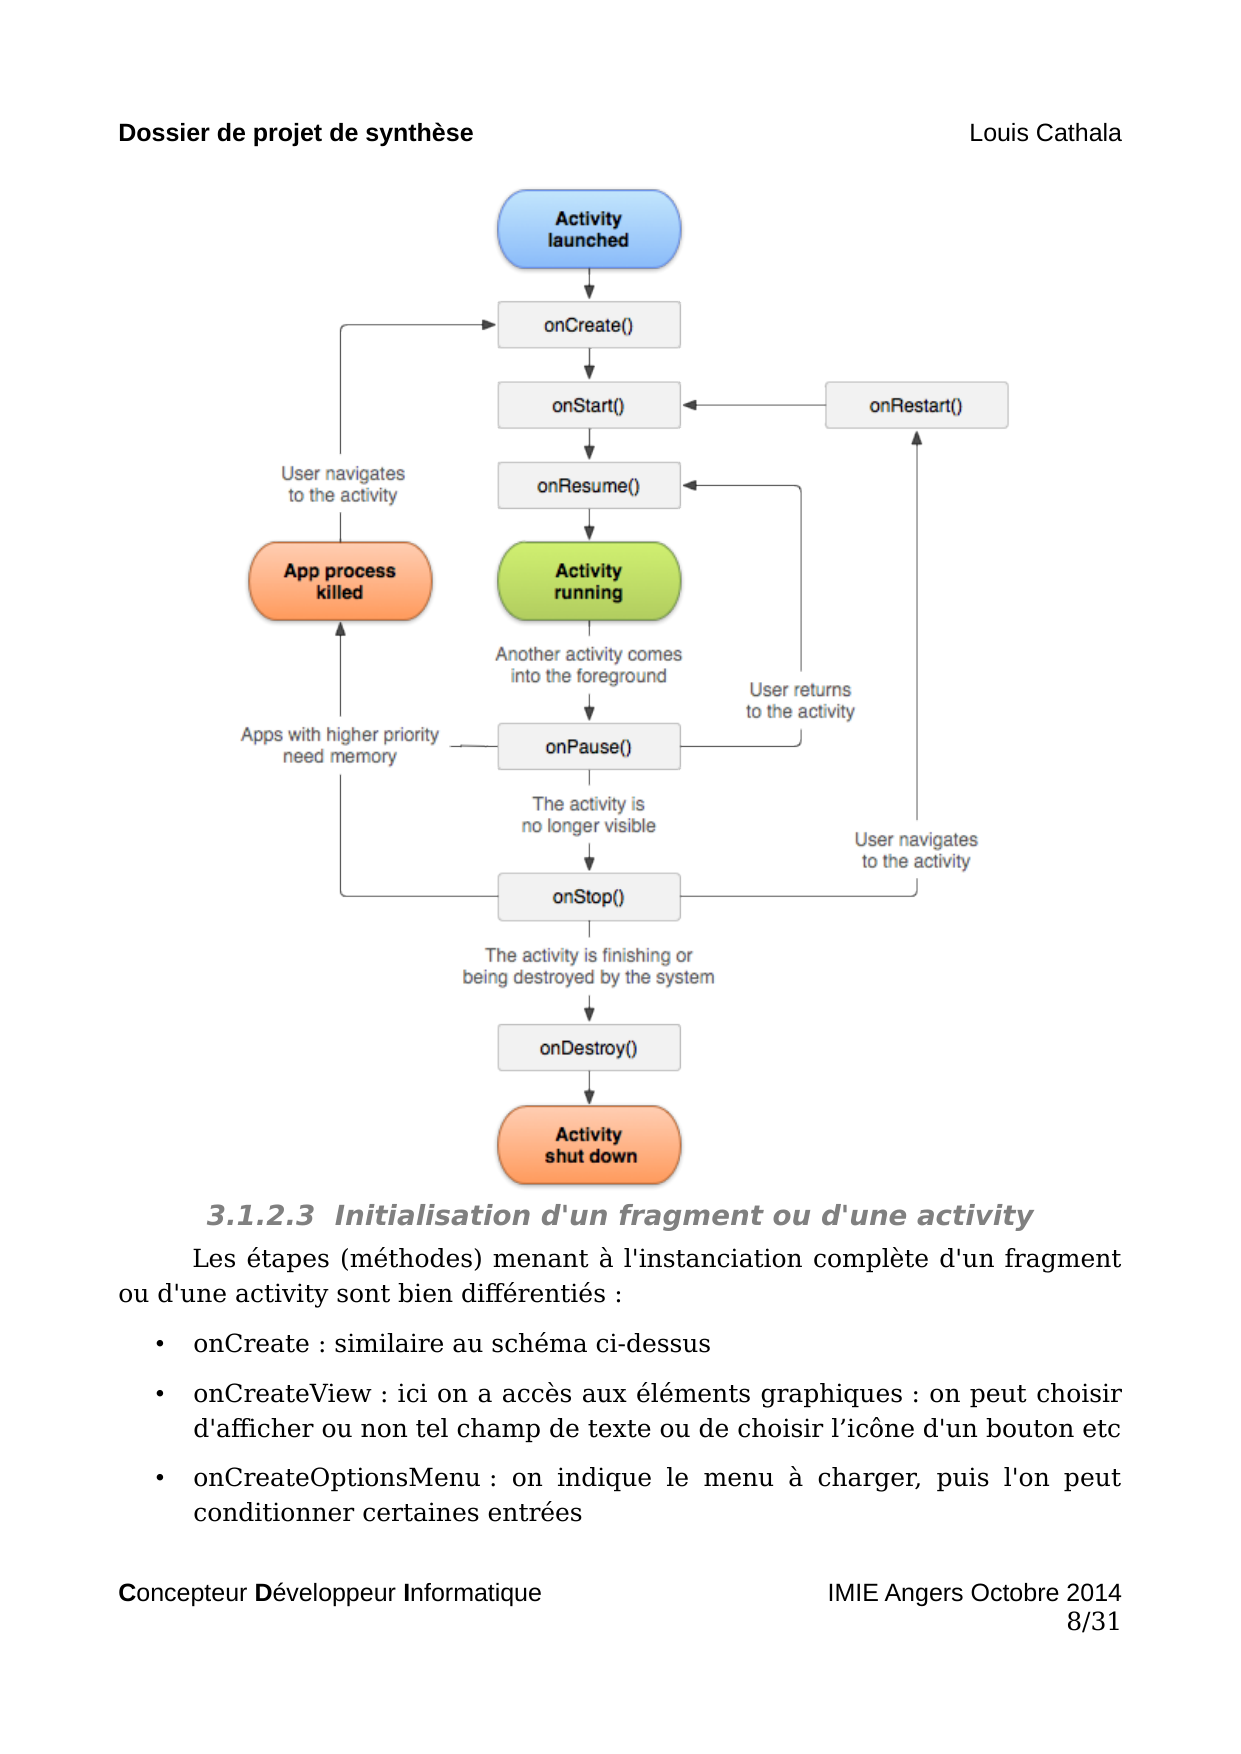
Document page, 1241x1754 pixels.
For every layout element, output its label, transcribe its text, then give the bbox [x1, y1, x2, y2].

picture [224, 176, 1017, 1200]
subtitle Initialisation d'un fragment ou d'une activity [207, 176, 1122, 1232]
list onCreateOptionsMenu : on indique le menu à charger, puis l'on peut conditionner certaines entrées [156, 1463, 1122, 1527]
list onCreate : similaire au schéma ci-dessus [156, 1329, 1122, 1358]
text Les étapes (méthodes) menant à l'instanciation complète d'un fragment ou d'une activity sont bien différentiés : [118, 1244, 1122, 1309]
list onCreateView : ici on a accès aux éléments graphiques : on peut choisir d'afficher ou non tel champ de texte ou de choisir l’icône d'un bouton etc [156, 1379, 1122, 1443]
